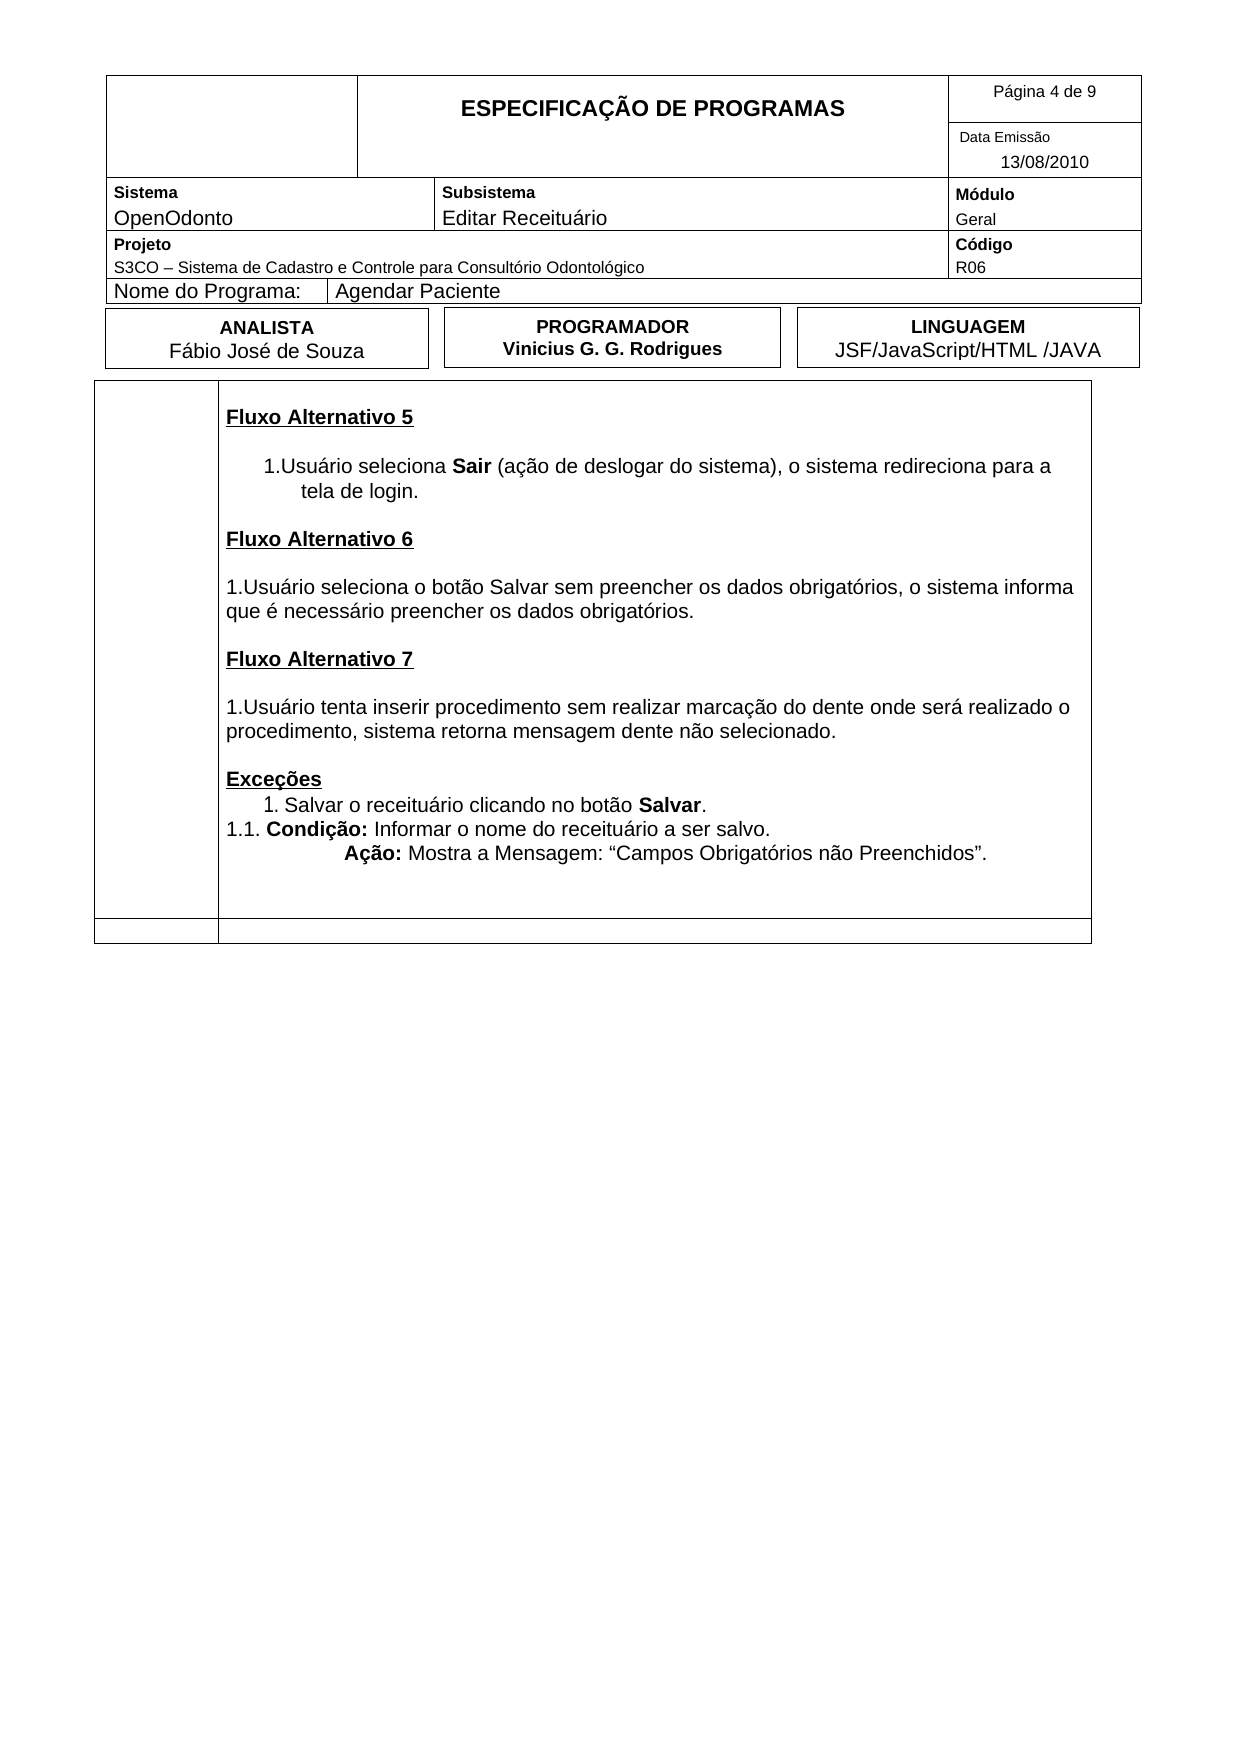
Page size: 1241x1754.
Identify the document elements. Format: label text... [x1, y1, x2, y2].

table_header [95, 381, 218, 917]
table_header Fluxo Alternativo 5 Usuário seleciona Sair (ação de deslogar do sistema), o sistema redireciona para a tela de login. Fluxo Alternativo 6 Usuário seleciona o botão Salvar sem preencher os dados obrigatórios, o sistema informa que é necessário preencher os dados obrigatórios. Fluxo Alternativo 7 Usuário tenta inserir procedimento sem realizar marcação do dente onde será realizado o procedimento, sistema retorna mensagem dente não selecionado. Exceções 1. Salvar o receituário clicando no botão Salvar. 1.1. Condição: Informar o nome do receituário a ser salvo. Ação: Mostra a Mensagem: “Campos Obrigatórios não Preenchidos”. [219, 381, 1091, 917]
table_cell [95, 919, 218, 942]
table_cell [219, 919, 1091, 942]
